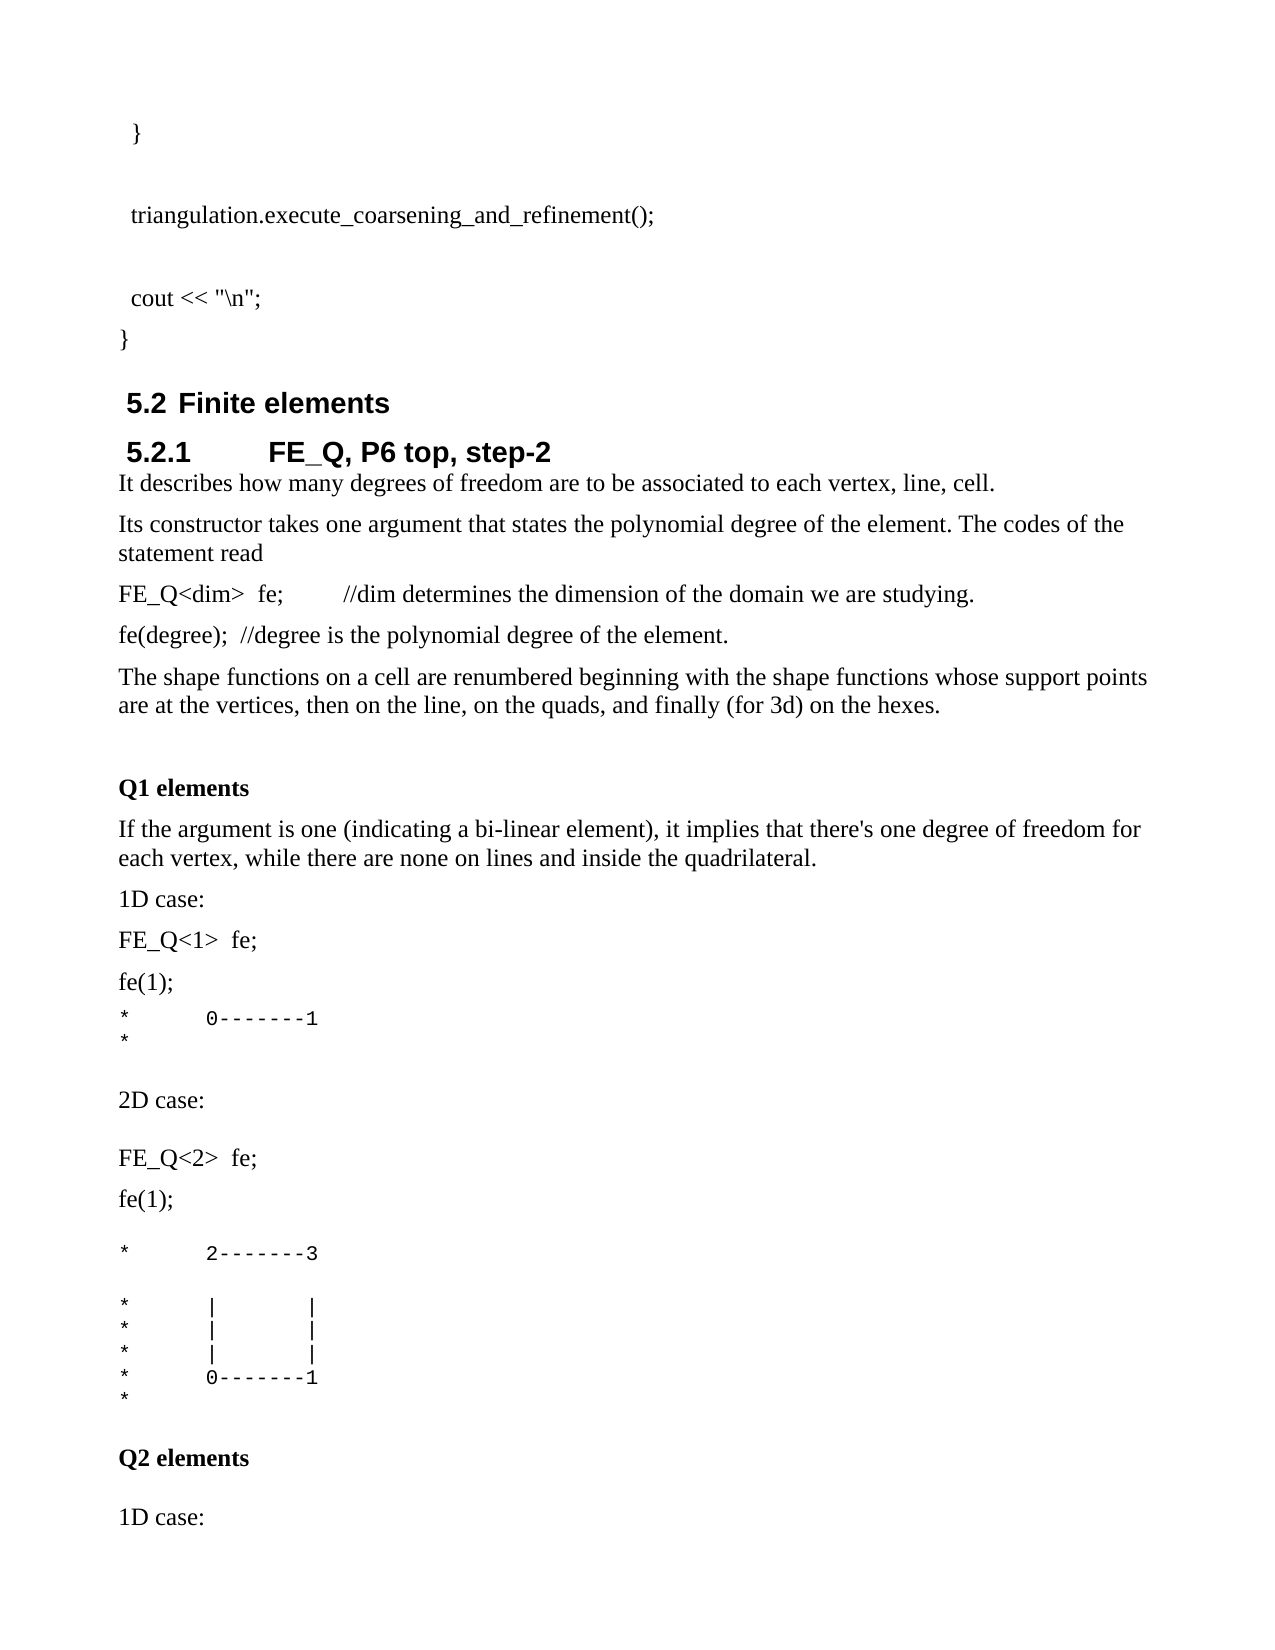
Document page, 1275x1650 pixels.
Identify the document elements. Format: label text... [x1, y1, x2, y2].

text * [118, 1032, 1157, 1055]
text } [118, 324, 1157, 353]
text fe(1); [118, 967, 1157, 996]
text triangulation.execute_coarsening_and_refinement(); [118, 201, 1157, 229]
text * 0-------1 [118, 1367, 1157, 1390]
text FE_Q<1> fe; [118, 926, 1157, 954]
text * 0-------1 [118, 1008, 1157, 1032]
text * | | [118, 1296, 1157, 1319]
text 1D case: [118, 884, 1157, 913]
text FE_Q<dim> fe; //dim determines the dimension of the domain we are studying. [118, 579, 1157, 608]
text 2D case: [118, 1085, 1157, 1114]
subtitle FE_Q, P6 top, step-2 [118, 434, 1157, 468]
text FE_Q<2> fe; [118, 1143, 1157, 1172]
text } [118, 118, 1157, 147]
text The shape functions on a cell are renumbered beginning with the shape functions whose support points are at the vertices, then on the line, on the quads, and finally (for 3d) on the hexes. [118, 662, 1157, 719]
text * 2-------3 [118, 1243, 1157, 1266]
text 1D case: [118, 1502, 1157, 1530]
subtitle Finite elements [118, 386, 1157, 420]
text * [118, 1390, 1157, 1414]
text * | | [118, 1343, 1157, 1367]
text cout << "\n"; [118, 283, 1157, 312]
text fe(degree); //degree is the polynomial degree of the element. [118, 621, 1157, 649]
text fe(1); [118, 1184, 1157, 1213]
text If the argument is one (indicating a bi-linear element), it implies that there's one degree of freedom for each vertex, while there are none on lines and inside the quadrilateral. [118, 814, 1157, 872]
text It describes how many degrees of freedom are to be associated to each vertex, line, cell. [118, 468, 1157, 497]
text Its constructor takes one argument that states the polynomial degree of the element. The codes of the statement read [118, 509, 1157, 567]
text * | | [118, 1319, 1157, 1343]
text Q2 elements [118, 1443, 1157, 1472]
text Q1 elements [118, 773, 1157, 802]
